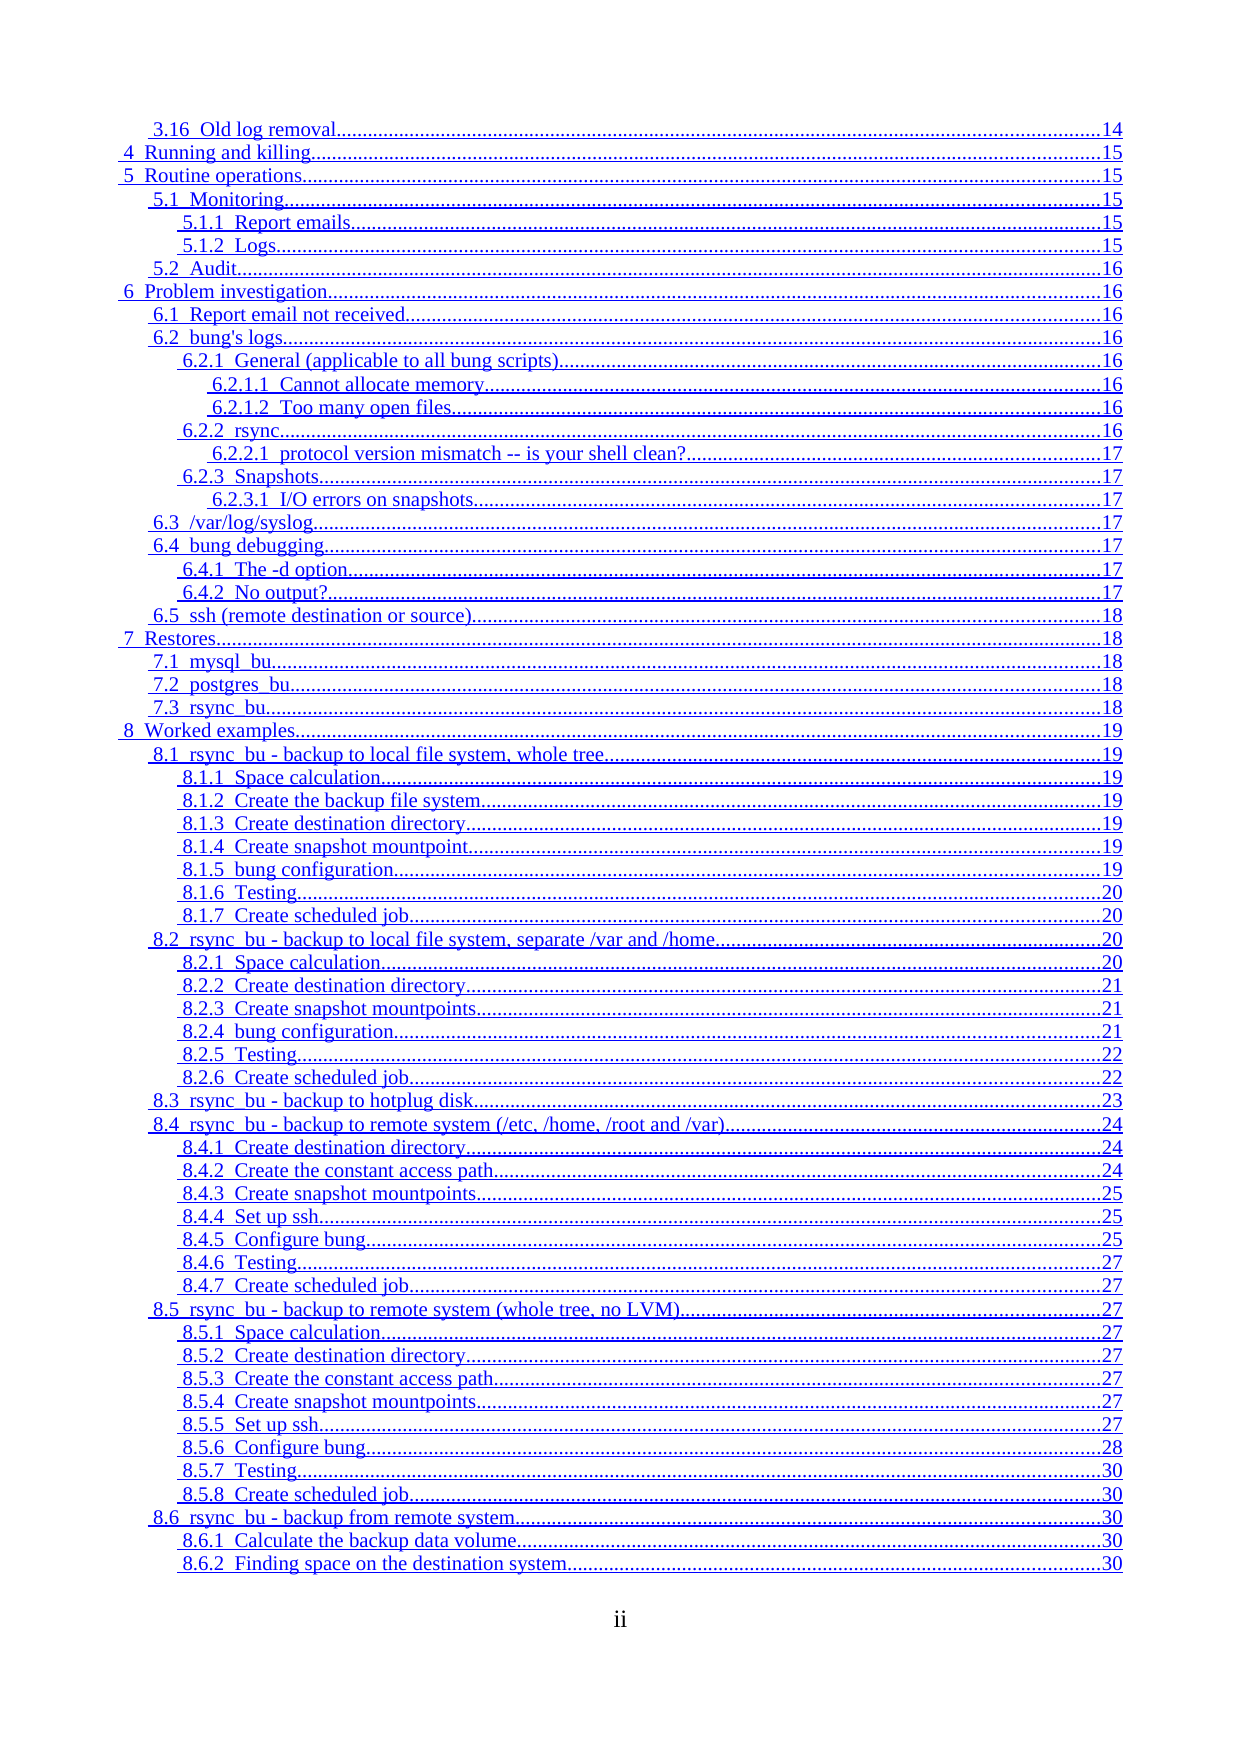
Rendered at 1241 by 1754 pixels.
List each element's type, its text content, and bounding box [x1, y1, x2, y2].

text 8.6.2 Finding space on the destination system 30 [177, 1552, 1122, 1572]
text 8 Worked examples 19 [118, 719, 1122, 739]
text 4 Running and killing 15 [118, 141, 1122, 161]
text 8.5.4 Create snapshot mountpoints 27 [177, 1390, 1122, 1410]
text 8.4 rsync_bu - backup to remote system (/etc, /home, /root and /var) 24 [148, 1112, 1122, 1132]
text 8.5.2 Create destination directory 27 [177, 1344, 1122, 1364]
text 8.5.7 Testing 30 [177, 1459, 1122, 1479]
text 6.1 Report email not received 16 [148, 303, 1122, 323]
text 8.2.5 Testing 22 [177, 1043, 1122, 1063]
text 8.5.3 Create the constant access path 27 [177, 1367, 1122, 1387]
text 8.5.8 Create scheduled job 30 [177, 1482, 1122, 1502]
text 8.4.5 Configure bung 25 [177, 1228, 1122, 1248]
text 8.5.1 Space calculation 27 [177, 1321, 1122, 1340]
text 6.2 bung's logs 16 [148, 326, 1122, 346]
text 3.16 Old log removal 14 [148, 118, 1122, 138]
text 8.2.1 Space calculation 20 [177, 951, 1122, 970]
text 6.2.1.2 Too many open files 16 [207, 396, 1122, 415]
text 8.2.2 Create destination directory 21 [177, 974, 1122, 994]
text 7.3 rsync_bu 18 [148, 696, 1122, 716]
text 6.2.1.1 Cannot allocate memory 16 [207, 372, 1122, 392]
text 8.2 rsync_bu - backup to local file system, separate /var and /home 20 [148, 927, 1122, 947]
text 8.2.3 Create snapshot mountpoints 21 [177, 997, 1122, 1017]
text 6.2.3 Snapshots 17 [177, 465, 1122, 485]
text 8.5.5 Set up ssh 27 [177, 1413, 1122, 1433]
text 8.1.2 Create the backup file system 19 [177, 789, 1122, 809]
text 6.2.2 rsync 16 [177, 419, 1122, 439]
text 8.1.5 bung configuration 19 [177, 858, 1122, 878]
text 6 Problem investigation 16 [118, 280, 1122, 300]
text 8.2.6 Create scheduled job 22 [177, 1066, 1122, 1086]
text 5.2 Audit 16 [148, 257, 1122, 277]
text 8.2.4 bung configuration 21 [177, 1020, 1122, 1040]
text 5.1.1 Report emails 15 [177, 211, 1122, 230]
text 6.4.2 No output? 17 [177, 581, 1122, 600]
text 7.1 mysql_bu 18 [148, 650, 1122, 670]
text 8.4.4 Set up ssh 25 [177, 1205, 1122, 1225]
text 8.4.3 Create snapshot mountpoints 25 [177, 1182, 1122, 1202]
text 6.2.2.1 protocol version mismatch -- is your shell clean? 17 [207, 442, 1122, 462]
text 6.2.3.1 I/O errors on snapshots 17 [207, 488, 1122, 508]
text 8.6 rsync_bu - backup from remote system 30 [148, 1506, 1122, 1525]
text 8.6.1 Calculate the backup data volume 30 [177, 1529, 1122, 1549]
text 8.1.4 Create snapshot mountpoint 19 [177, 835, 1122, 855]
text 7.2 postgres_bu 18 [148, 673, 1122, 693]
text 8.1.7 Create scheduled job 20 [177, 904, 1122, 924]
text 6.3 /var/log/syslog 17 [148, 511, 1122, 531]
text 5.1.2 Logs 15 [177, 234, 1122, 254]
text 8.4.6 Testing 27 [177, 1251, 1122, 1271]
text 5.1 Monitoring 15 [148, 187, 1122, 207]
text 6.4 bung debugging 17 [148, 534, 1122, 554]
text 8.4.1 Create destination directory 24 [177, 1136, 1122, 1155]
text 8.4.2 Create the constant access path 24 [177, 1159, 1122, 1179]
text 6.2.1 General (applicable to all bung scripts) 16 [177, 349, 1122, 369]
text 7 Restores 18 [118, 627, 1122, 647]
text 8.5 rsync_bu - backup to remote system (whole tree, no LVM) 27 [148, 1297, 1122, 1317]
text 8.4.7 Create scheduled job 27 [177, 1274, 1122, 1294]
text 8.1 rsync_bu - backup to local file system, whole tree 19 [148, 742, 1122, 762]
text 5 Routine operations 15 [118, 164, 1122, 184]
text 8.1.6 Testing 20 [177, 881, 1122, 901]
text 8.3 rsync_bu - backup to hotplug disk 23 [148, 1089, 1122, 1109]
text 6.4.1 The -d option 17 [177, 557, 1122, 577]
text 6.5 ssh (remote destination or source) 18 [148, 604, 1122, 624]
text 8.5.6 Configure bung 28 [177, 1436, 1122, 1456]
text 8.1.1 Space calculation 19 [177, 766, 1122, 785]
text 8.1.3 Create destination directory 19 [177, 812, 1122, 832]
